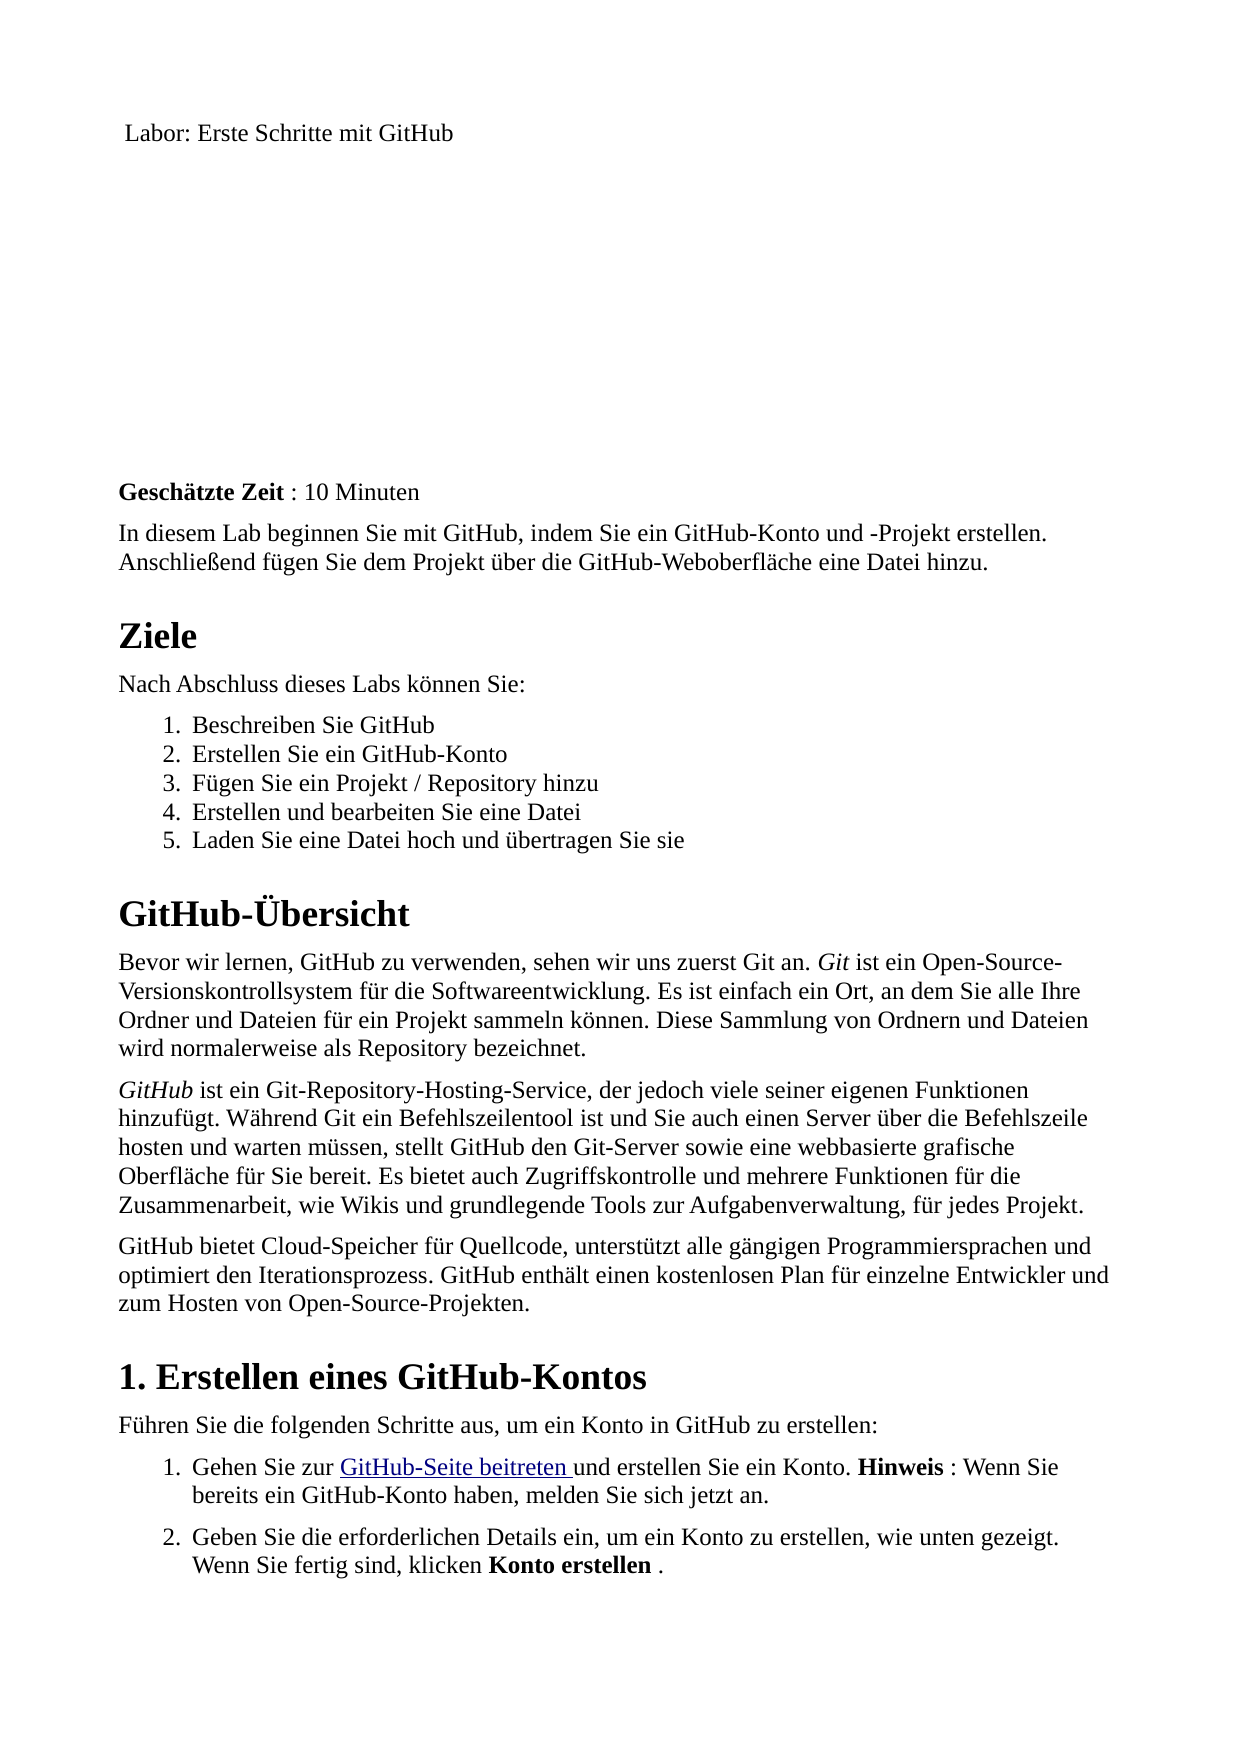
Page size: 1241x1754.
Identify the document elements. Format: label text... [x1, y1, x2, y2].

text Labor: Erste Schritte mit GitHub [118, 118, 1122, 147]
subtitle Ziele [118, 613, 1122, 657]
subtitle GitHub-Übersicht [118, 892, 1122, 935]
list Beschreiben Sie GitHub [162, 710, 1122, 739]
list Erstellen und bearbeiten Sie eine Datei [162, 797, 1122, 825]
list Geben Sie die erforderlichen Details ein, um ein Konto zu erstellen, wie unten gezeigt. Wenn Sie fertig sind, klicken Konto erstellen . [162, 1522, 1122, 1579]
list Fügen Sie ein Projekt / Repository hinzu [162, 768, 1122, 797]
list Laden Sie eine Datei hoch und übertragen Sie sie [162, 825, 1122, 854]
list Gehen Sie zur GitHub-Seite beitreten und erstellen Sie ein Konto. Hinweis : Wenn Sie bereits ein GitHub-Konto haben, melden Sie sich jetzt an. [162, 1452, 1122, 1509]
text GitHub bietet Cloud-Speicher für Quellcode, unterstützt alle gängigen Programmiersprachen und optimiert den Iterationsprozess. GitHub enthält einen kostenlosen Plan für einzelne Entwickler und zum Hosten von Open-Source-Projekten. [118, 1231, 1122, 1317]
text Nach Abschluss dieses Labs können Sie: [118, 669, 1122, 698]
text Geschätzte Zeit : 10 Minuten [118, 477, 1122, 506]
subtitle 1. Erstellen eines GitHub-Kontos [118, 1355, 1122, 1398]
text Führen Sie die folgenden Schritte aus, um ein Konto in GitHub zu erstellen: [118, 1410, 1122, 1439]
list Erstellen Sie ein GitHub-Konto [162, 739, 1122, 768]
text In diesem Lab beginnen Sie mit GitHub, indem Sie ein GitHub-Konto und -Projekt erstellen. Anschließend fügen Sie dem Projekt über die GitHub-Weboberfläche eine Datei hinzu. [118, 518, 1122, 576]
text GitHub ist ein Git-Repository-Hosting-Service, der jedoch viele seiner eigenen Funktionen hinzufügt. Während Git ein Befehlszeilentool ist und Sie auch einen Server über die Befehlszeile hosten und warten müssen, stellt GitHub den Git-Server sowie eine webbasierte grafische Oberfläche für Sie bereit. Es bietet auch Zugriffskontrolle und mehrere Funktionen für die Zusammenarbeit, wie Wikis und grundlegende Tools zur Aufgabenverwaltung, für jedes Projekt. [118, 1075, 1122, 1218]
text Bevor wir lernen, GitHub zu verwenden, sehen wir uns zuerst Git an. Git ist ein Open-Source-Versionskontrollsystem für die Softwareentwicklung. Es ist einfach ein Ort, an dem Sie alle Ihre Ordner und Dateien für ein Projekt sammeln können. Diese Sammlung von Ordnern und Dateien wird normalerweise als Repository bezeichnet. [118, 947, 1122, 1062]
